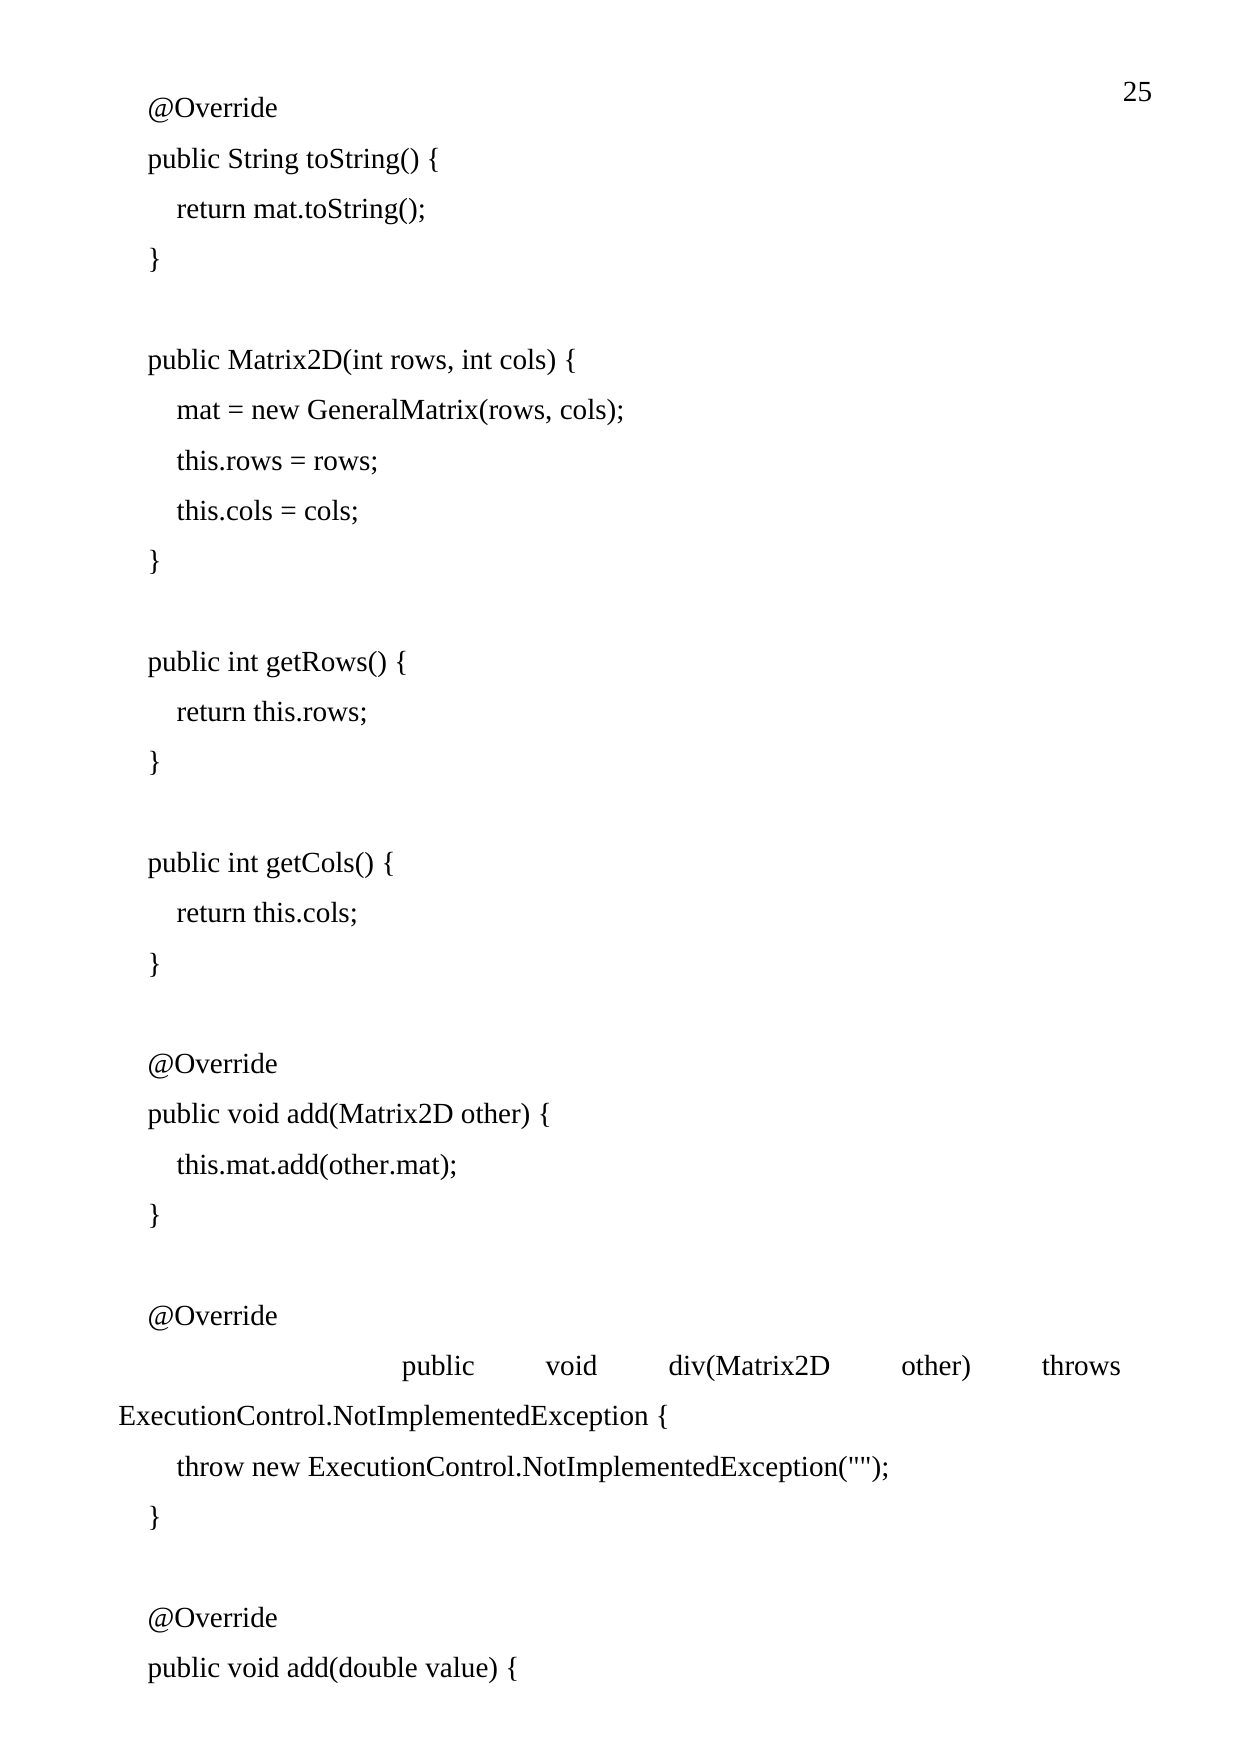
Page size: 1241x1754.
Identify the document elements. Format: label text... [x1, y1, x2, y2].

text public int getRows() { [118, 644, 1122, 677]
text } [118, 744, 1122, 778]
text this.mat.add(other.mat); [118, 1147, 1122, 1181]
text this.rows = rows; [118, 443, 1122, 476]
text @Override [118, 90, 1122, 124]
text mat = new GeneralMatrix(rows, cols); [118, 392, 1122, 426]
text this.cols = cols; [118, 493, 1122, 526]
text } [118, 241, 1122, 275]
text return mat.toString(); [118, 191, 1122, 224]
text return this.rows; [118, 694, 1122, 728]
text } [118, 1499, 1122, 1533]
text public void div(Matrix2D other) throws ExecutionControl.NotImplementedException { [118, 1348, 1122, 1432]
text @Override [118, 1600, 1122, 1633]
text @Override [118, 1298, 1122, 1331]
text public void add(double value) { [118, 1650, 1122, 1684]
text @Override [118, 1046, 1122, 1080]
text public int getCols() { [118, 845, 1122, 879]
text throw new ExecutionControl.NotImplementedException(""); [118, 1449, 1122, 1482]
text public String toString() { [118, 141, 1122, 174]
text } [118, 946, 1122, 979]
text return this.cols; [118, 895, 1122, 929]
text public Matrix2D(int rows, int cols) { [118, 342, 1122, 376]
text } [118, 543, 1122, 577]
text public void add(Matrix2D other) { [118, 1097, 1122, 1130]
text } [118, 1197, 1122, 1231]
